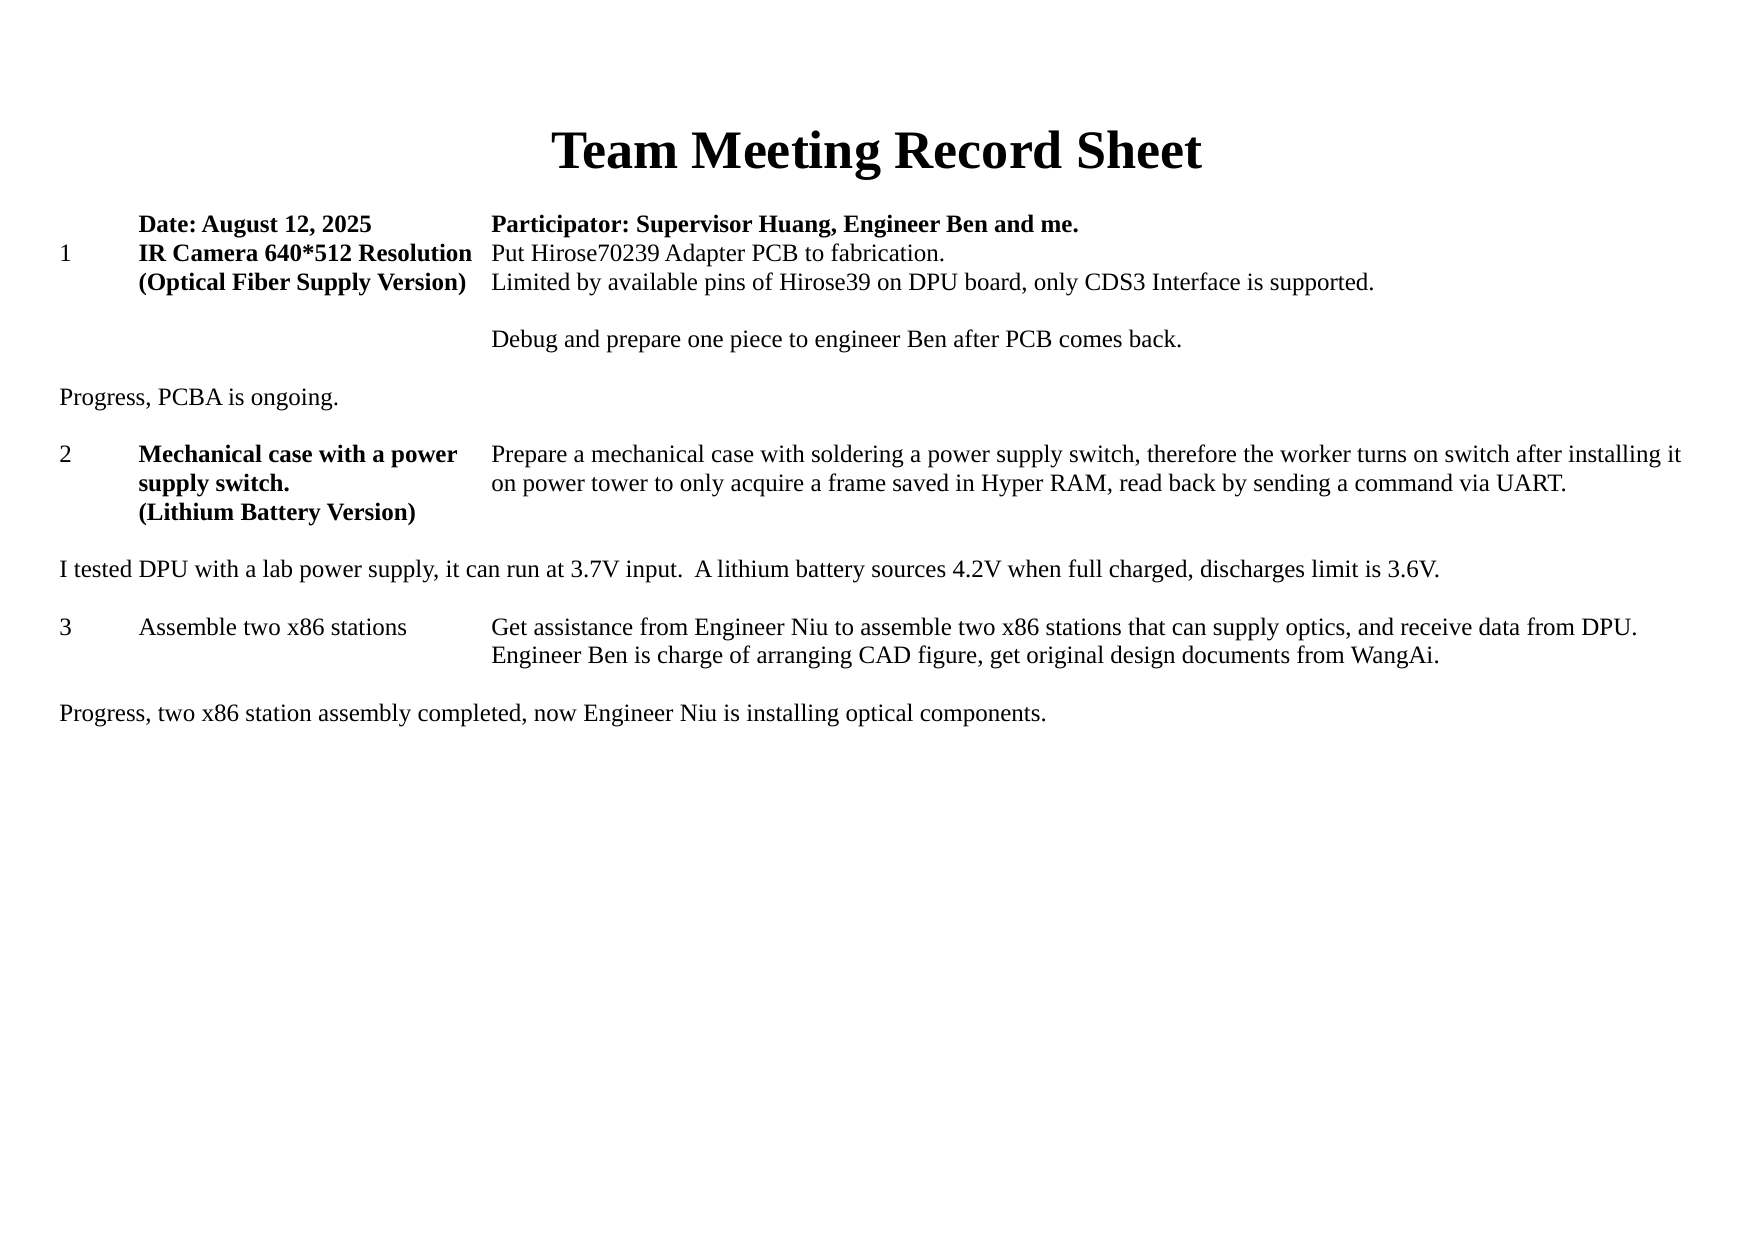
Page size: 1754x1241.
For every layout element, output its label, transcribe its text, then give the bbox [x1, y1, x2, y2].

table_header Participator: Supervisor Huang, Engineer Ben and me. [491, 209, 1695, 238]
table_cell Mechanical case with a power supply switch. (Lithium Battery Version) [138, 439, 491, 525]
table_cell 3 [59, 612, 138, 669]
table_cell Assemble two x86 stations [138, 612, 491, 669]
table_cell IR Camera 640*512 Resolution (Optical Fiber Supply Version) [138, 238, 491, 353]
table_cell 1 [59, 238, 138, 353]
table_cell [138, 755, 491, 784]
table_cell Get assistance from Engineer Niu to assemble two x86 stations that can supply optics, and receive data from DPU. Engineer Ben is charge of arranging CAD figure, get original design documents from WangAi. [491, 612, 1695, 669]
table_cell [59, 755, 138, 784]
table_header [59, 209, 138, 238]
table_cell Put Hirose70239 Adapter PCB to fabrication. Limited by available pins of Hirose39 on DPU board, only CDS3 Interface is supported. Debug and prepare one piece to engineer Ben after PCB comes back. [491, 238, 1695, 353]
text Team Meeting Record Sheet [59, 118, 1695, 180]
table_cell [491, 755, 1695, 784]
table_cell I tested DPU with a lab power supply, it can run at 3.7V input. A lithium battery sources 4.2V when full charged, discharges limit is 3.6V. [59, 525, 1695, 612]
table_cell Prepare a mechanical case with soldering a power supply switch, therefore the worker turns on switch after installing it on power tower to only acquire a frame saved in Hyper RAM, read back by sending a command via UART. [491, 439, 1695, 525]
table_cell 2 [59, 439, 138, 525]
table_header Date: August 12, 2025 [138, 209, 491, 238]
table_cell Progress, PCBA is ongoing. [59, 353, 1695, 439]
table_cell Progress, two x86 station assembly completed, now Engineer Niu is installing optical components. [59, 669, 1695, 755]
